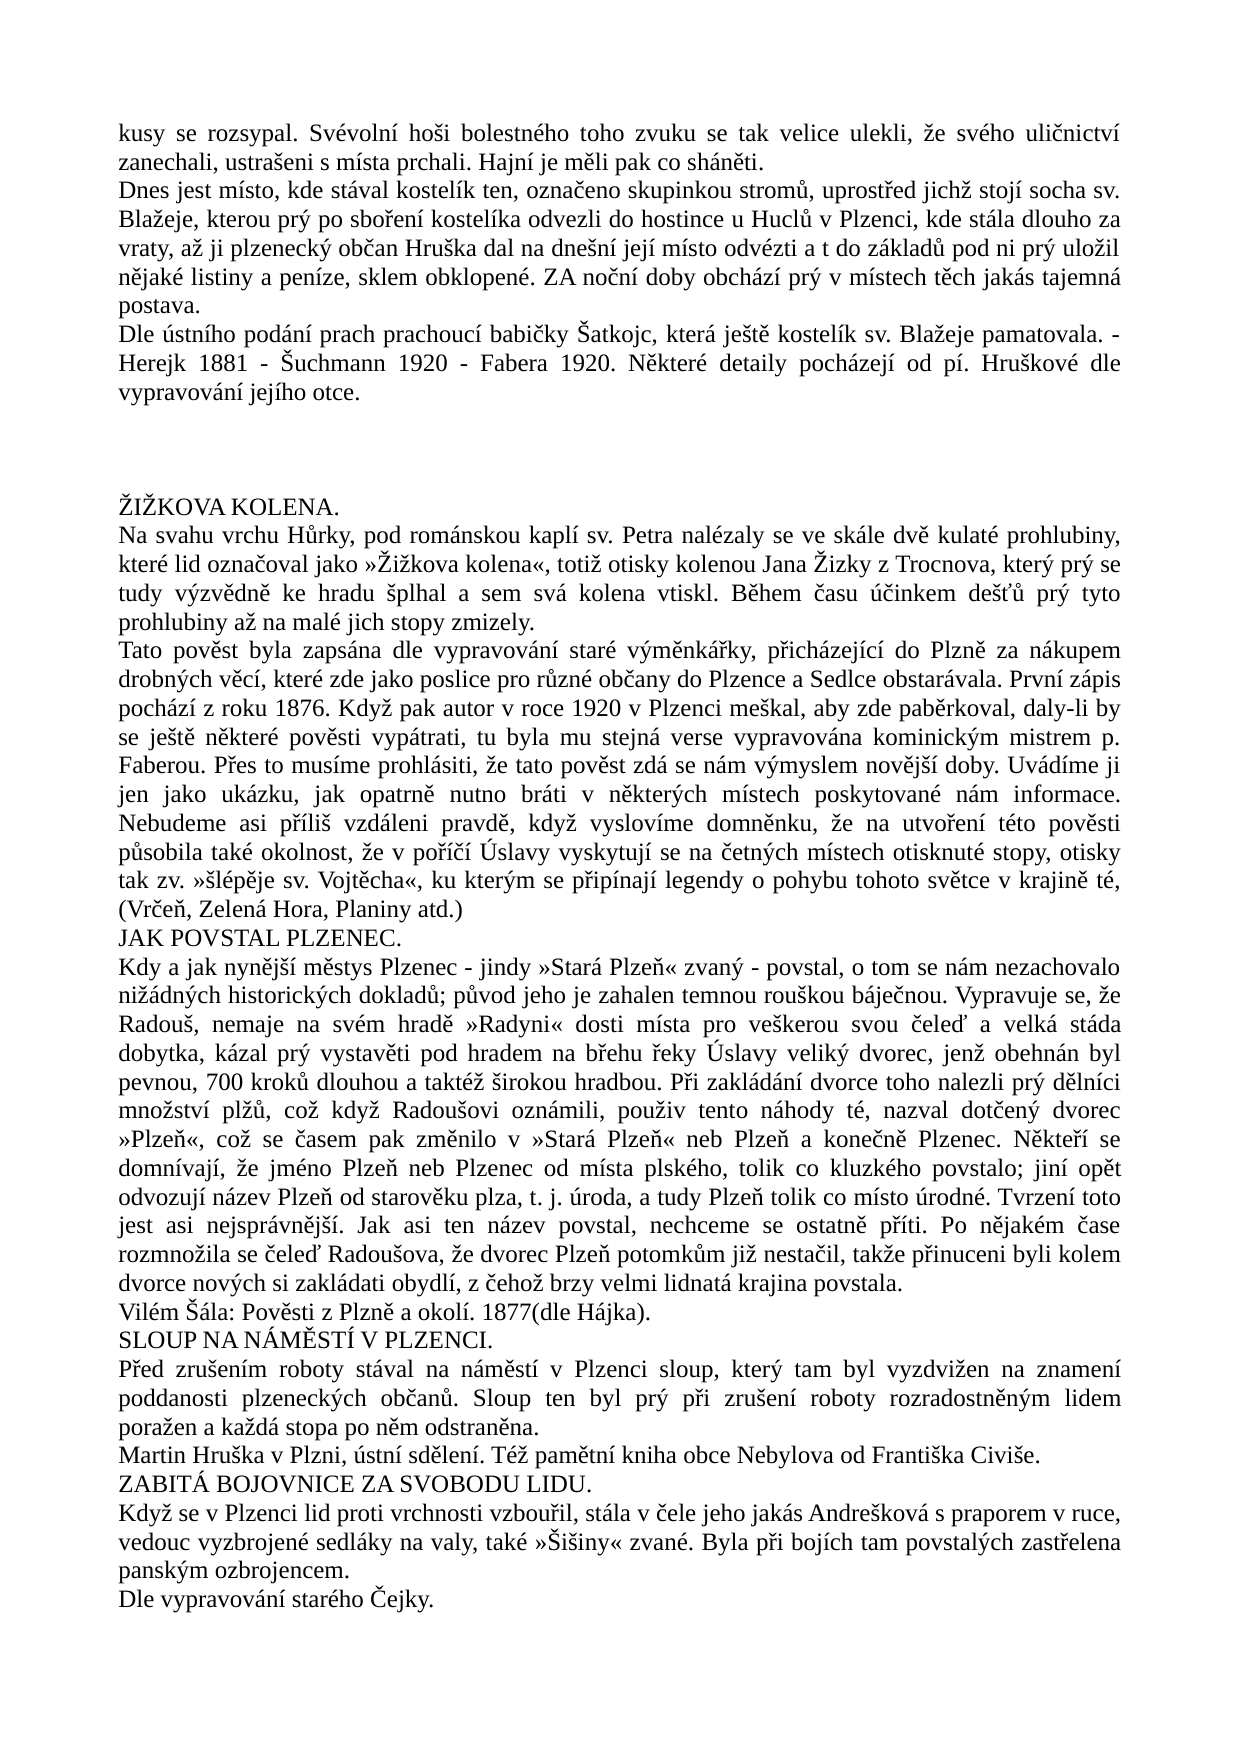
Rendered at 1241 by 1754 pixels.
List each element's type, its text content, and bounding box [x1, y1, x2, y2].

text JAK POVSTAL PLZENEC. [118, 923, 1122, 952]
text ŽIŽKOVA KOLENA. [118, 492, 1122, 521]
text Kdy a jak nynější městys Plzenec - jindy »Stará Plzeň« zvaný - povstal, o tom se nám nezachovalo nižádných historických dokladů; původ jeho je zahalen temnou rouškou báječnou. Vypravuje se, že Radouš, nemaje na svém hradě »Radyni« dosti místa pro veškerou svou čeleď a velká stáda dobytka, kázal prý vystavěti pod hradem na břehu řeky Úslavy veliký dvorec, jenž obehnán byl pevnou, 700 kroků dlouhou a taktéž širokou hradbou. Při zakládání dvorce toho nalezli prý dělníci množství plžů, což když Radoušovi oznámili, použiv tento náhody té, nazval dotčený dvorec »Plzeň«, což se časem pak změnilo v »Stará Plzeň« neb Plzeň a konečně Plzenec. Někteří se domnívají, že jméno Plzeň neb Plzenec od místa plského, tolik co kluzkého povstalo; jiní opět odvozují název Plzeň od starověku plza, t. j. úroda, a tudy Plzeň tolik co místo úrodné. Tvrzení toto jest asi nejsprávnější. Jak asi ten název povstal, nechceme se ostatně příti. Po nějakém čase rozmnožila se čeleď Radoušova, že dvorec Plzeň potomkům již nestačil, takže přinuceni byli kolem dvorce nových si zakládati obydlí, z čehož brzy velmi lidnatá krajina povstala. [118, 952, 1122, 1297]
text Vilém Šála: Pověsti z Plzně a okolí. 1877(dle Hájka). [118, 1297, 1122, 1326]
text Dle vypravování starého Čejky. [118, 1584, 1122, 1613]
text Dnes jest místo, kde stával kostelík ten, označeno skupinkou stromů, uprostřed jichž stojí socha sv. Blažeje, kterou prý po sboření kostelíka odvezli do hostince u Huclů v Plzenci, kde stála dlouho za vraty, až ji plzenecký občan Hruška dal na dnešní její místo odvézti a t do základů pod ni prý uložil nějaké listiny a peníze, sklem obklopené. ZA noční doby obchází prý v místech těch jakás tajemná postava. [118, 176, 1122, 319]
text SLOUP NA NÁMĚSTÍ V PLZENCI. [118, 1326, 1122, 1354]
text Když se v Plzenci lid proti vrchnosti vzbouřil, stála v čele jeho jakás Andrešková s praporem v ruce, vedouc vyzbrojené sedláky na valy, také »Šišiny« zvané. Byla při bojích tam povstalých zastřelena panským ozbrojencem. [118, 1498, 1122, 1584]
text Martin Hruška v Plzni, ústní sdělení. Též pamětní kniha obce Nebylova od Františka Civiše. [118, 1441, 1122, 1469]
text Dle ústního podání prach prachoucí babičky Šatkojc, která ještě kostelík sv. Blažeje pamatovala. - Herejk 1881 - Šuchmann 1920 - Fabera 1920. Některé detaily pocházejí od pí. Hruškové dle vypravování jejího otce. [118, 319, 1122, 406]
text kusy se rozsypal. Svévolní hoši bolestného toho zvuku se tak velice ulekli, že svého uličnictví zanechali, ustrašeni s místa prchali. Hajní je měli pak co sháněti. [118, 118, 1122, 176]
text ZABITÁ BOJOVNICE ZA SVOBODU LIDU. [118, 1469, 1122, 1498]
text Na svahu vrchu Hůrky, pod románskou kaplí sv. Petra nalézaly se ve skále dvě kulaté prohlubiny, které lid označoval jako »Žižkova kolena«, totiž otisky kolenou Jana Žizky z Trocnova, který prý se tudy výzvědně ke hradu šplhal a sem svá kolena vtiskl. Během času účinkem dešťů prý tyto prohlubiny až na malé jich stopy zmizely. [118, 521, 1122, 636]
text Tato pověst byla zapsána dle vypravování staré výměnkářky, přicházející do Plzně za nákupem drobných věcí, které zde jako poslice pro různé občany do Plzence a Sedlce obstarávala. První zápis pochází z roku 1876. Když pak autor v roce 1920 v Plzenci meškal, aby zde paběrkoval, daly-li by se ještě některé pověsti vypátrati, tu byla mu stejná verse vypravována kominickým mistrem p. Faberou. Přes to musíme prohlásiti, že tato pověst zdá se nám výmyslem novější doby. Uvádíme ji jen jako ukázku, jak opatrně nutno bráti v některých místech poskytované nám informace. Nebudeme asi příliš vzdáleni pravdě, když vyslovíme domněnku, že na utvoření této pověsti působila také okolnost, že v poříčí Úslavy vyskytují se na četných místech otisknuté stopy, otisky tak zv. »šlépěje sv. Vojtěcha«, ku kterým se připínají legendy o pohybu tohoto světce v krajině té,(Vrčeň, Zelená Hora, Planiny atd.) [118, 636, 1122, 923]
text Před zrušením roboty stával na náměstí v Plzenci sloup, který tam byl vyzdvižen na znamení poddanosti plzeneckých občanů. Sloup ten byl prý při zrušení roboty rozradostněným lidem poražen a každá stopa po něm odstraněna. [118, 1354, 1122, 1441]
